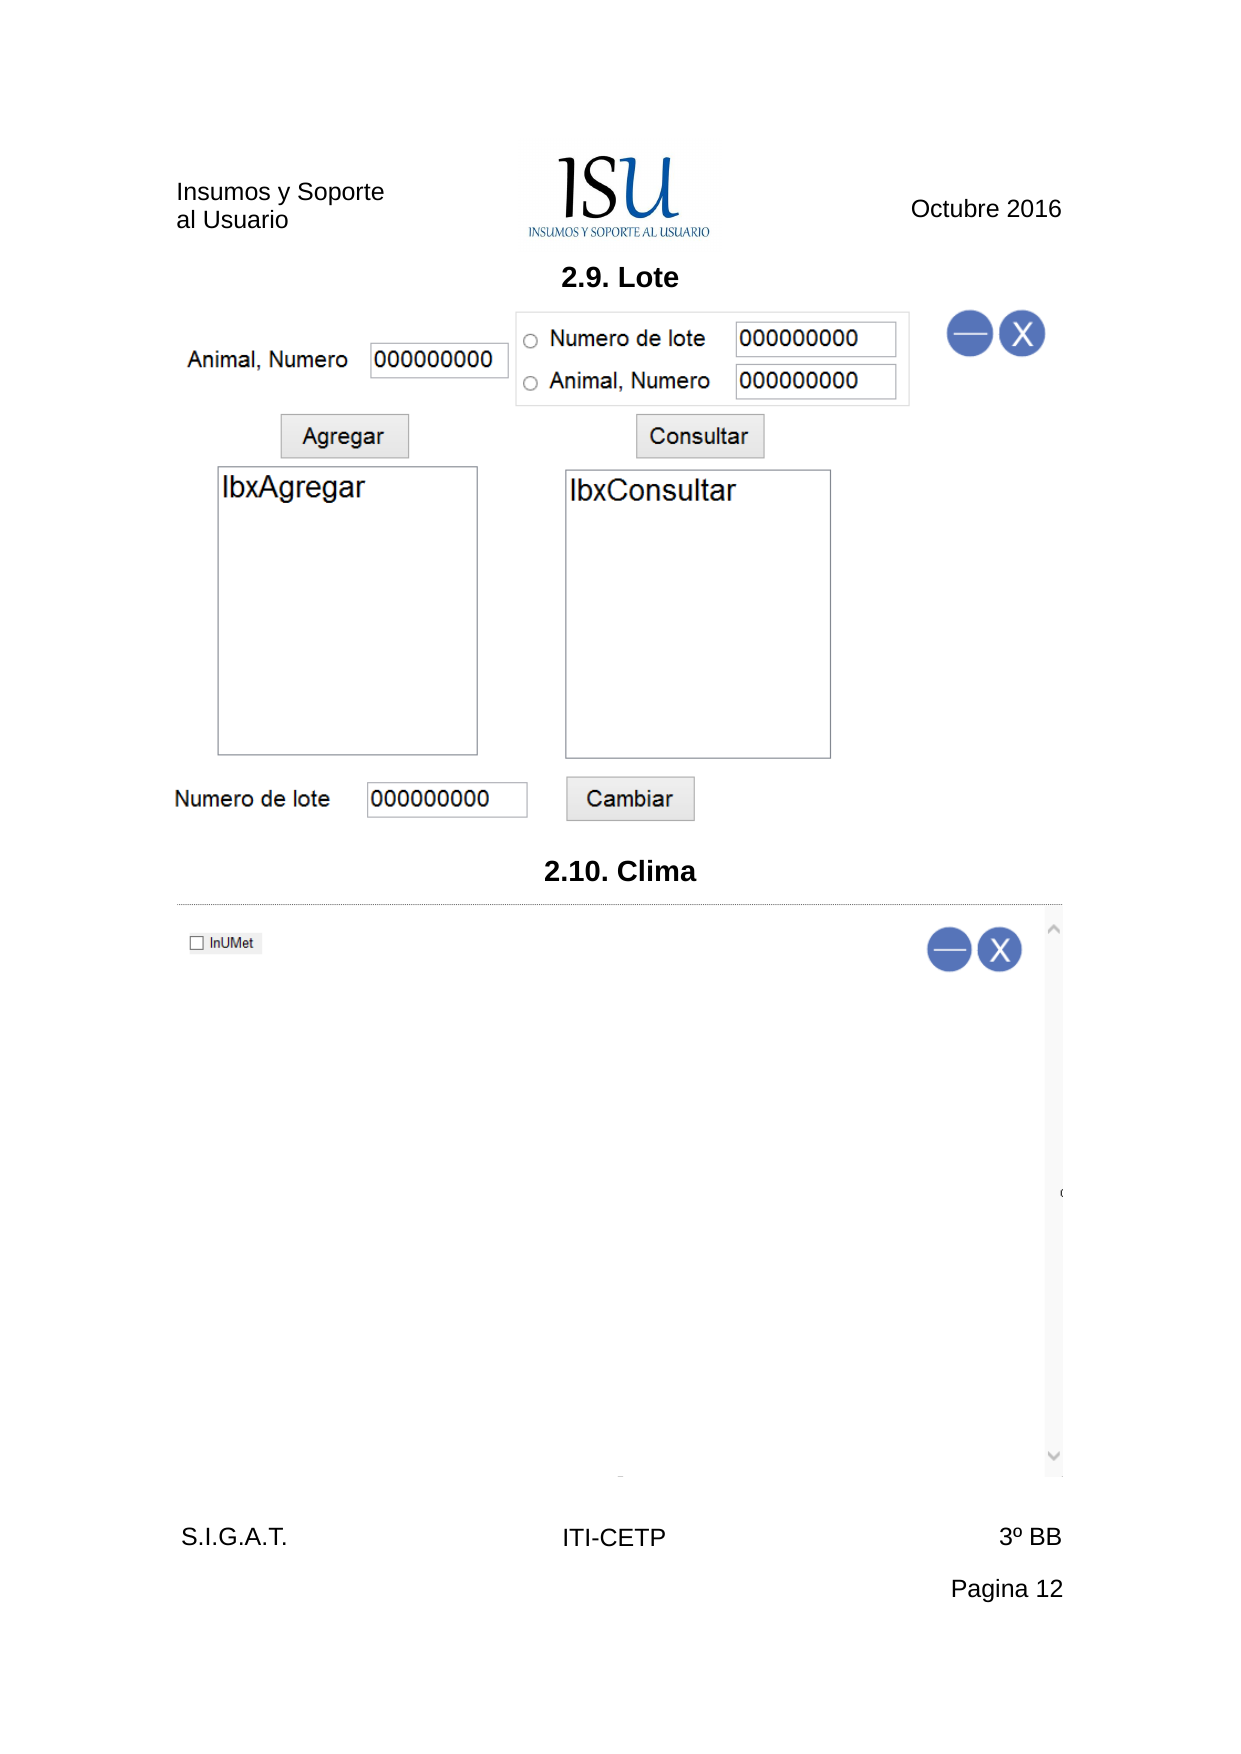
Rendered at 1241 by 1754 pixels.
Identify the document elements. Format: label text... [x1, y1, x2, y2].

text 2.10. Clima [177, 310, 1063, 888]
picture [517, 138, 723, 252]
text 2.9. Lote [177, 260, 1063, 293]
